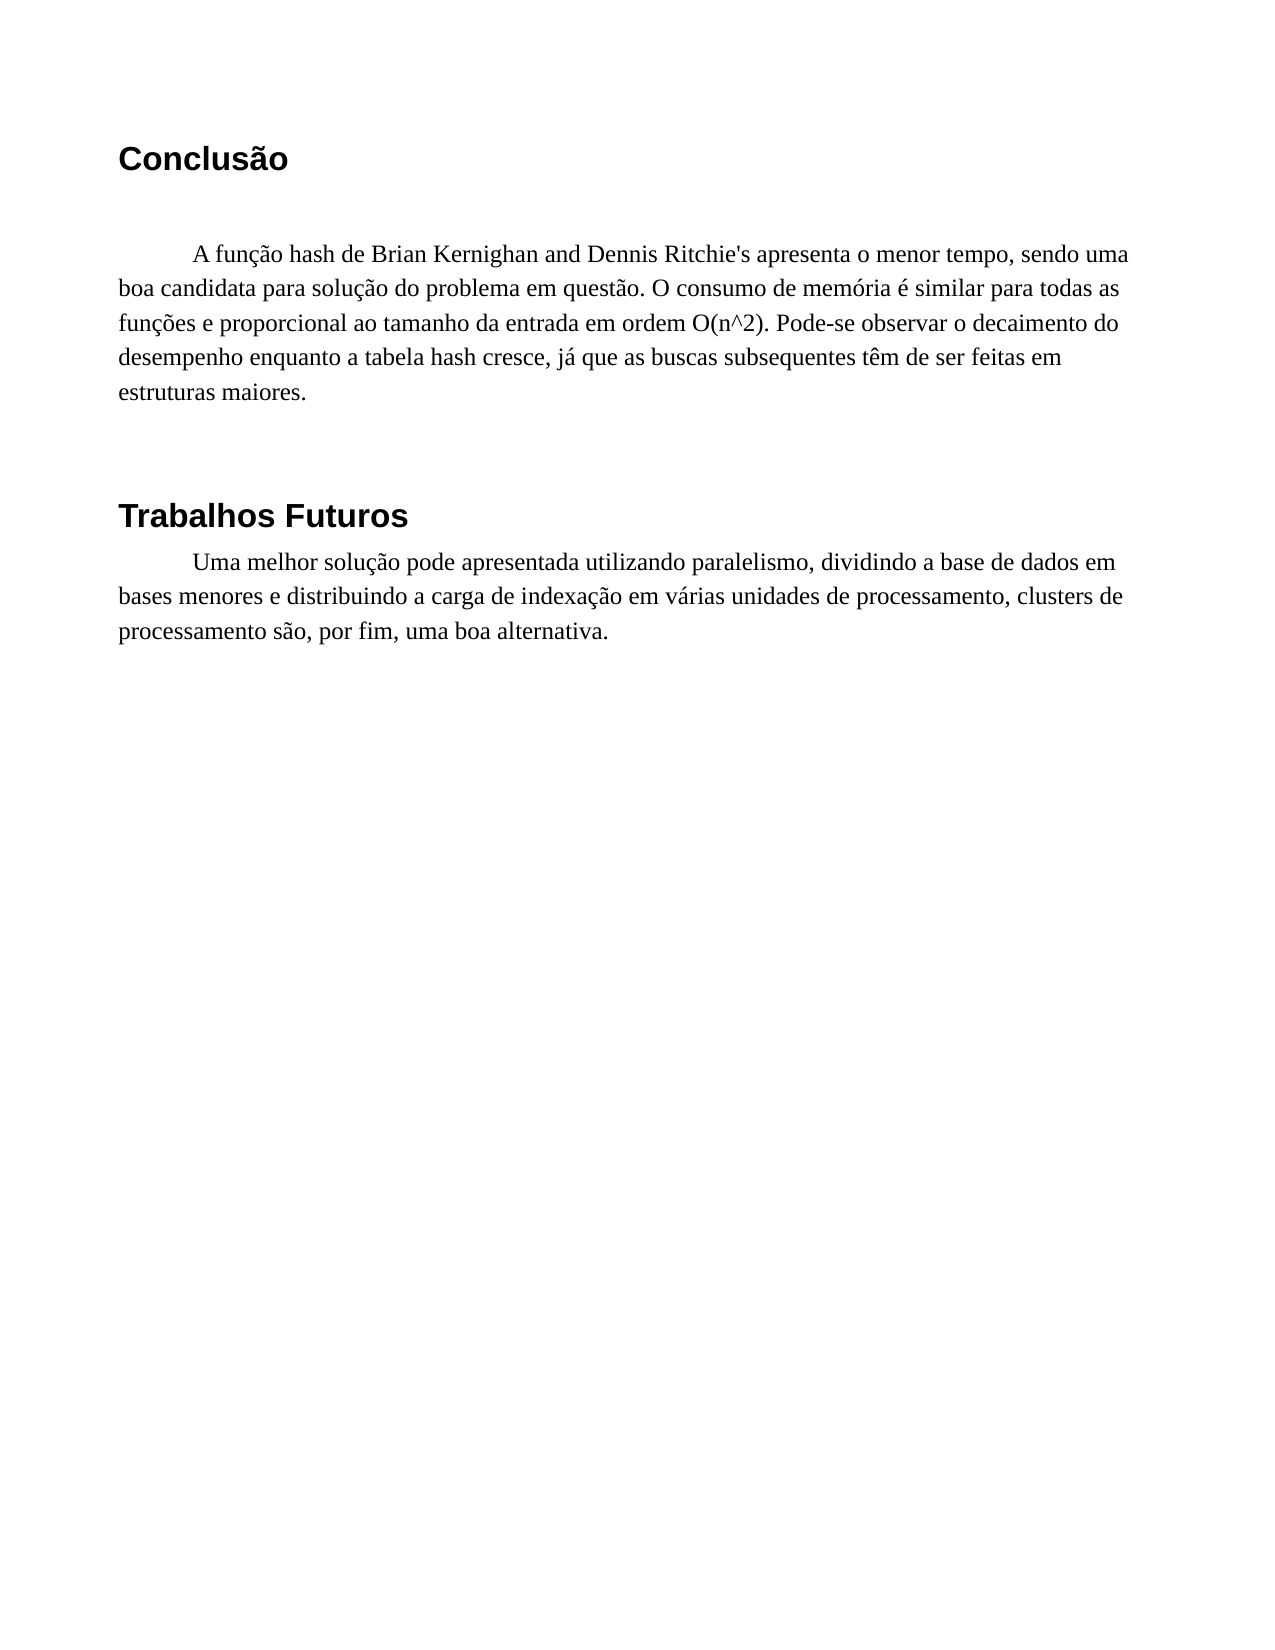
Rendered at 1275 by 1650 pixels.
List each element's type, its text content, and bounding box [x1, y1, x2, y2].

subtitle Trabalhos Futuros [118, 496, 1157, 534]
subtitle Conclusão [118, 139, 1157, 177]
text Uma melhor solução pode apresentada utilizando paralelismo, dividindo a base de dados em bases menores e distribuindo a carga de indexação em várias unidades de processamento, clusters de processamento são, por fim, uma boa alternativa. [118, 547, 1157, 644]
text A função hash de Brian Kernighan and Dennis Ritchie's apresenta o menor tempo, sendo uma boa candidata para solução do problema em questão. O consumo de memória é similar para todas as funções e proporcional ao tamanho da entrada em ordem O(n^2). Pode-se observar o decaimento do desempenho enquanto a tabela hash cresce, já que as buscas subsequentes têm de ser feitas em estruturas maiores. [118, 239, 1157, 406]
